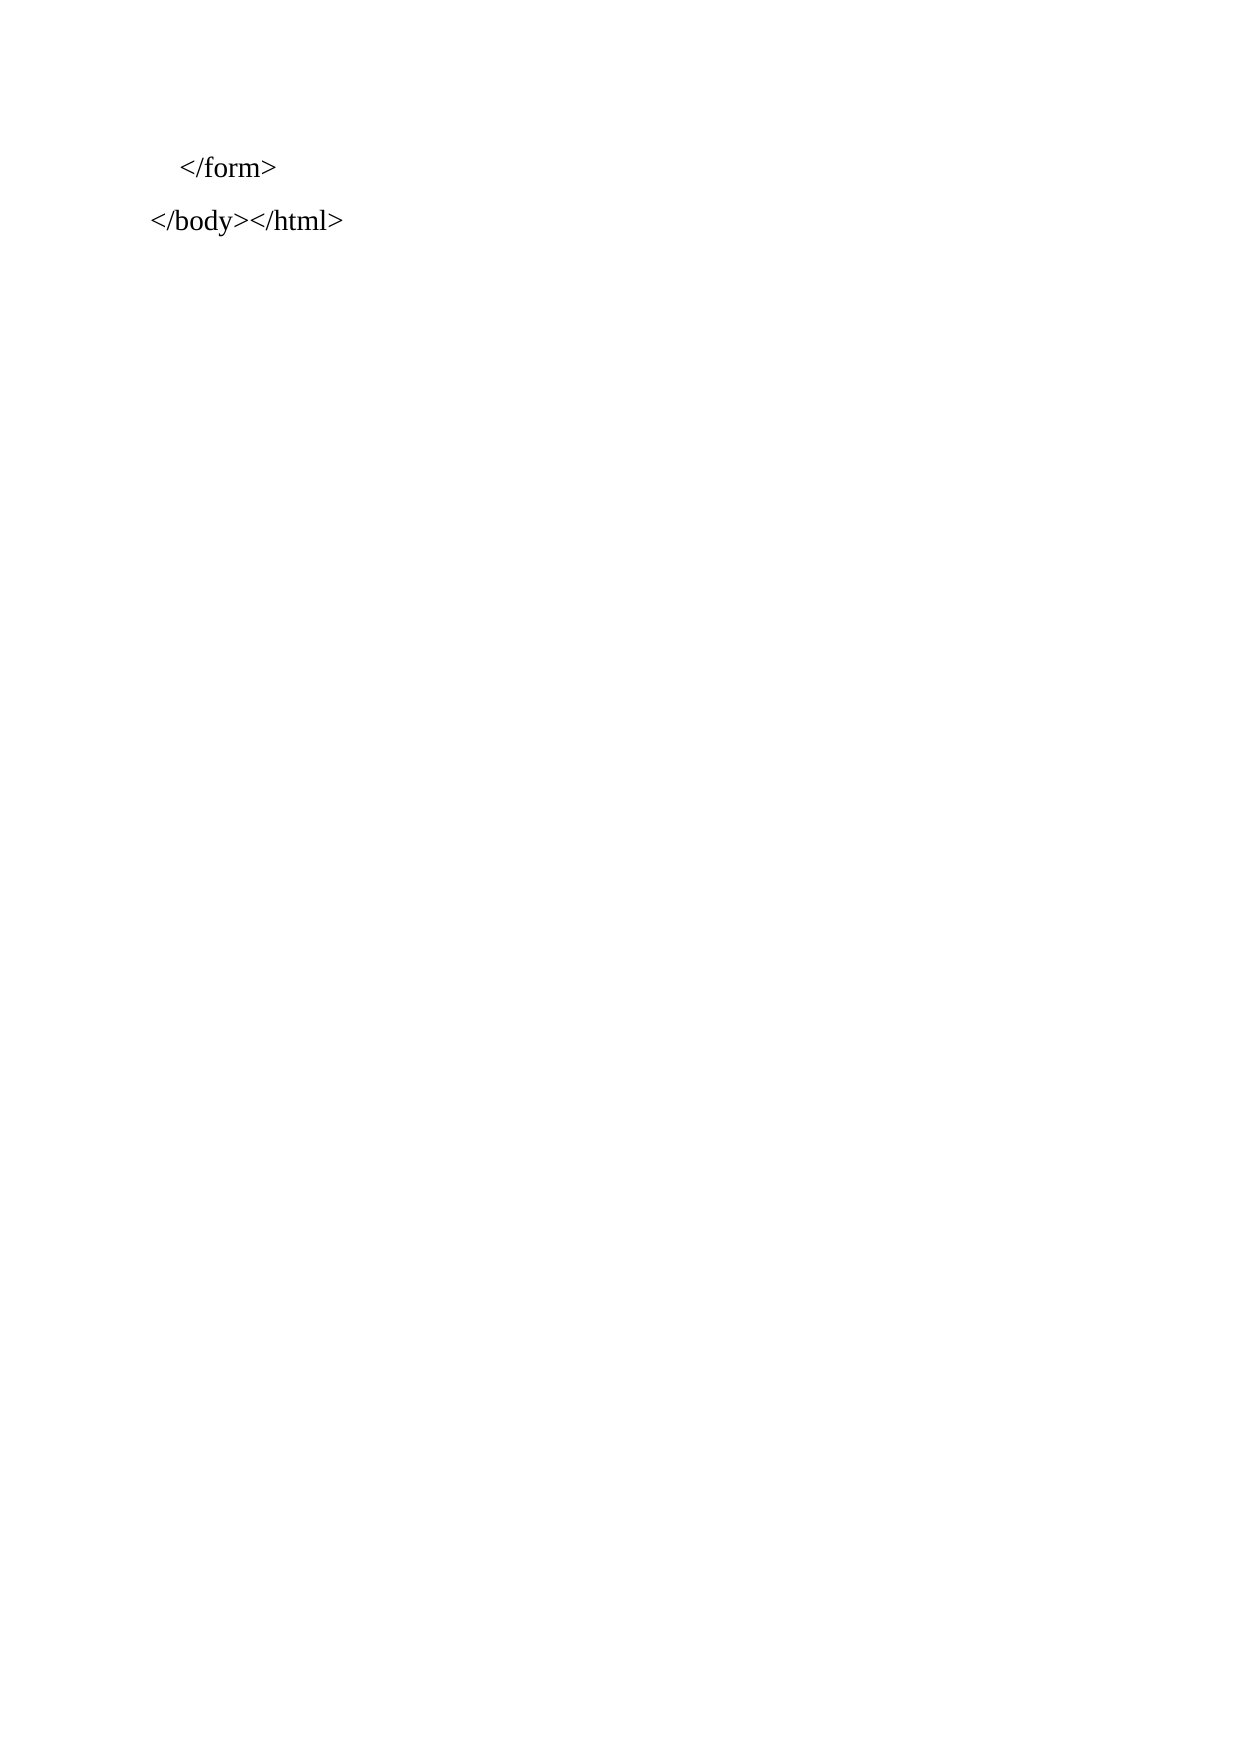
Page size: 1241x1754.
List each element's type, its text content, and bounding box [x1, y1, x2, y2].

text </form> [150, 150, 1090, 183]
text </body></html> [150, 203, 1090, 236]
